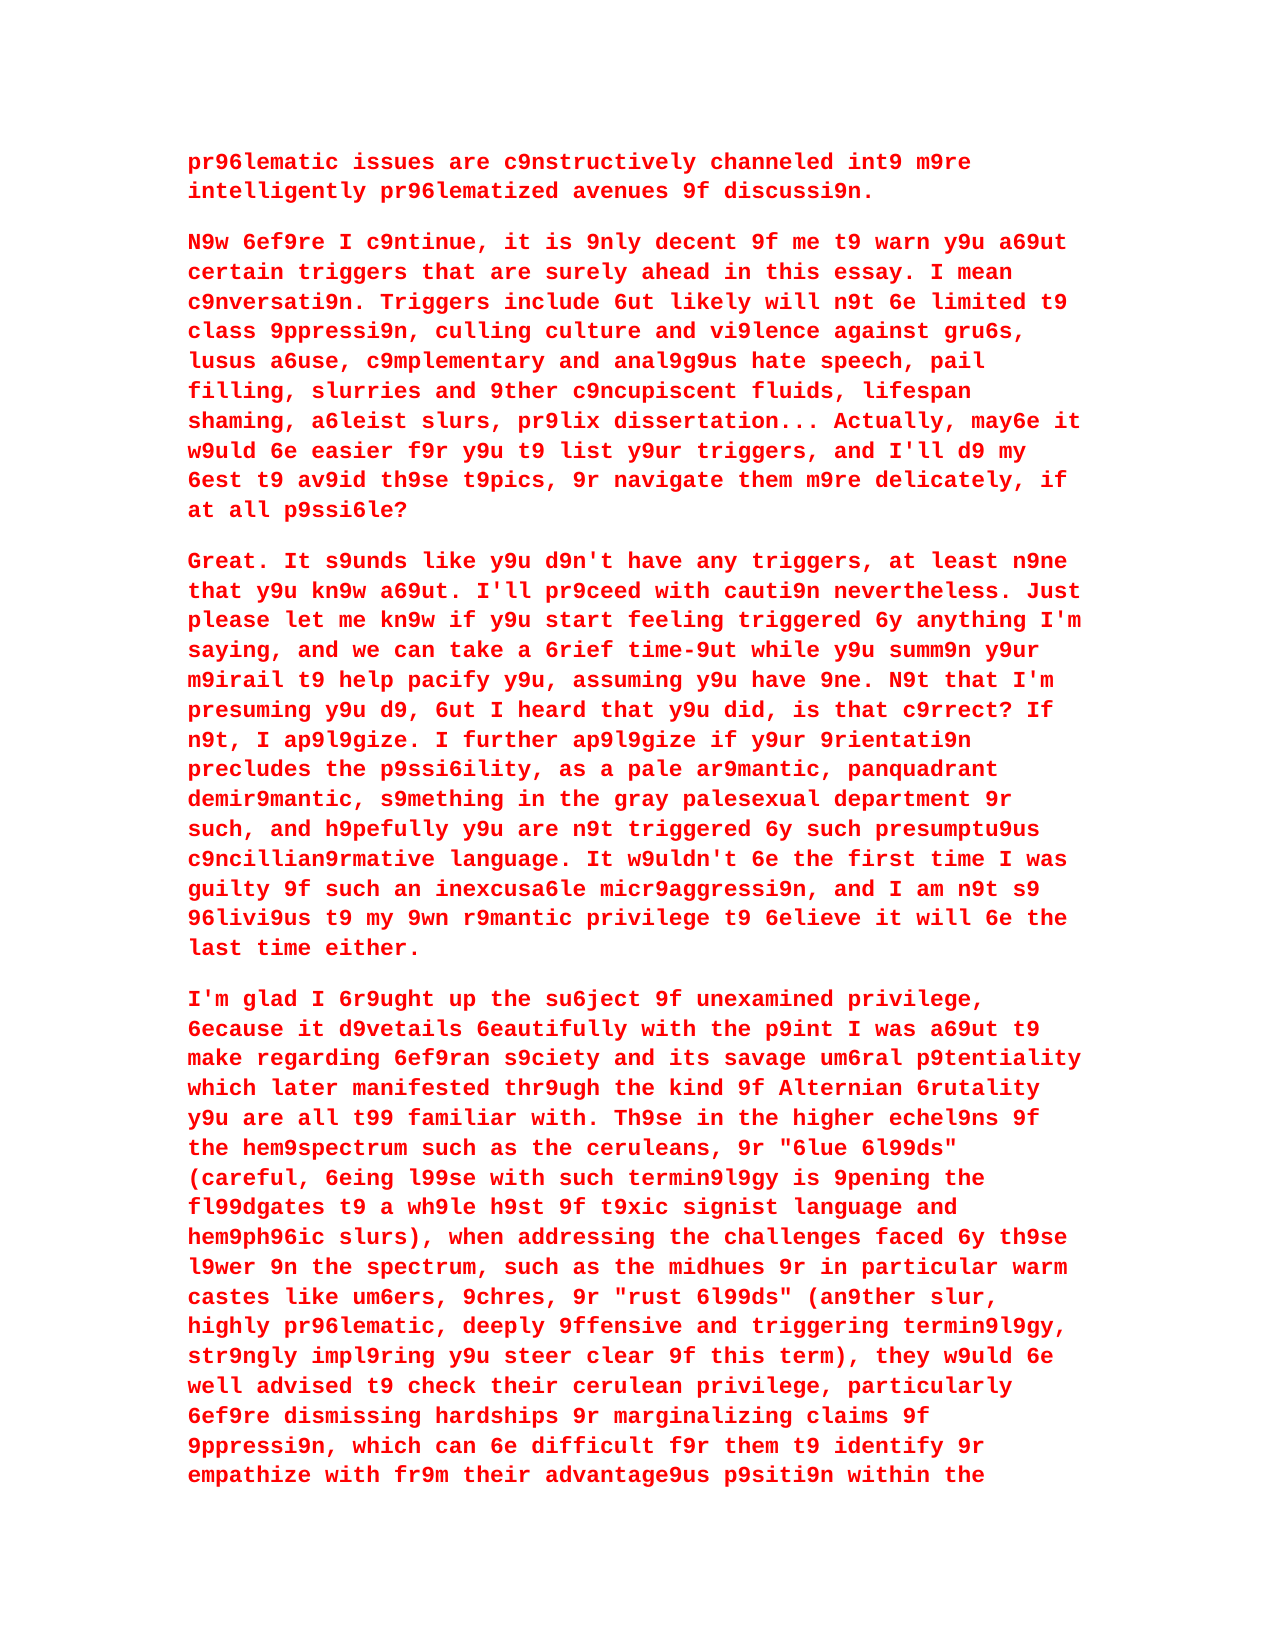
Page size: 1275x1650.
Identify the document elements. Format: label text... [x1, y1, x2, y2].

text pr96lematic issues are c9nstructively channeled int9 m9re intelligently pr96lematized avenues 9f discussi9n. [187, 150, 1087, 206]
text N9w 6ef9re I c9ntinue, it is 9nly decent 9f me t9 warn y9u a69ut certain triggers that are surely ahead in this essay. I mean c9nversati9n. Triggers include 6ut likely will n9t 6e limited t9 class 9ppressi9n, culling culture and vi9lence against gru6s, lusus a6use, c9mplementary and anal9g9us hate speech, pail filling, slurries and 9ther c9ncupiscent fluids, lifespan shaming, a6leist slurs, pr9lix dissertation... Actually, may6e it w9uld 6e easier f9r y9u t9 list y9ur triggers, and I'll d9 my 6est t9 av9id th9se t9pics, 9r navigate them m9re delicately, if at all p9ssi6le? [187, 230, 1087, 524]
text I'm glad I 6r9ught up the su6ject 9f unexamined privilege, 6ecause it d9vetails 6eautifully with the p9int I was a69ut t9 make regarding 6ef9ran s9ciety and its savage um6ral p9tentiality which later manifested thr9ugh the kind 9f Alternian 6rutality y9u are all t99 familiar with. Th9se in the higher echel9ns 9f the hem9spectrum such as the ceruleans, 9r "6lue 6l99ds" (careful, 6eing l99se with such termin9l9gy is 9pening the fl99dgates t9 a wh9le h9st 9f t9xic signist language and hem9ph96ic slurs), when addressing the challenges faced 6y th9se l9wer 9n the spectrum, such as the midhues 9r in particular warm castes like um6ers, 9chres, 9r "rust 6l99ds" (an9ther slur, highly pr96lematic, deeply 9ffensive and triggering termin9l9gy, str9ngly impl9ring y9u steer clear 9f this term), they w9uld 6e well advised t9 check their cerulean privilege, particularly 6ef9re dismissing hardships 9r marginalizing claims 9f 9ppressi9n, which can 6e difficult f9r them t9 identify 9r empathize with fr9m their advantage9us p9siti9n within the [187, 987, 1087, 1490]
text Great. It s9unds like y9u d9n't have any triggers, at least n9ne that y9u kn9w a69ut. I'll pr9ceed with cauti9n nevertheless. Just please let me kn9w if y9u start feeling triggered 6y anything I'm saying, and we can take a 6rief time-9ut while y9u summ9n y9ur m9irail t9 help pacify y9u, assuming y9u have 9ne. N9t that I'm presuming y9u d9, 6ut I heard that y9u did, is that c9rrect? If n9t, I ap9l9gize. I further ap9l9gize if y9ur 9rientati9n precludes the p9ssi6ility, as a pale ar9mantic, panquadrant demir9mantic, s9mething in the gray palesexual department 9r such, and h9pefully y9u are n9t triggered 6y such presumptu9us c9ncillian9rmative language. It w9uldn't 6e the first time I was guilty 9f such an inexcusa6le micr9aggressi9n, and I am n9t s9 96livi9us t9 my 9wn r9mantic privilege t9 6elieve it will 6e the last time either. [187, 549, 1087, 962]
